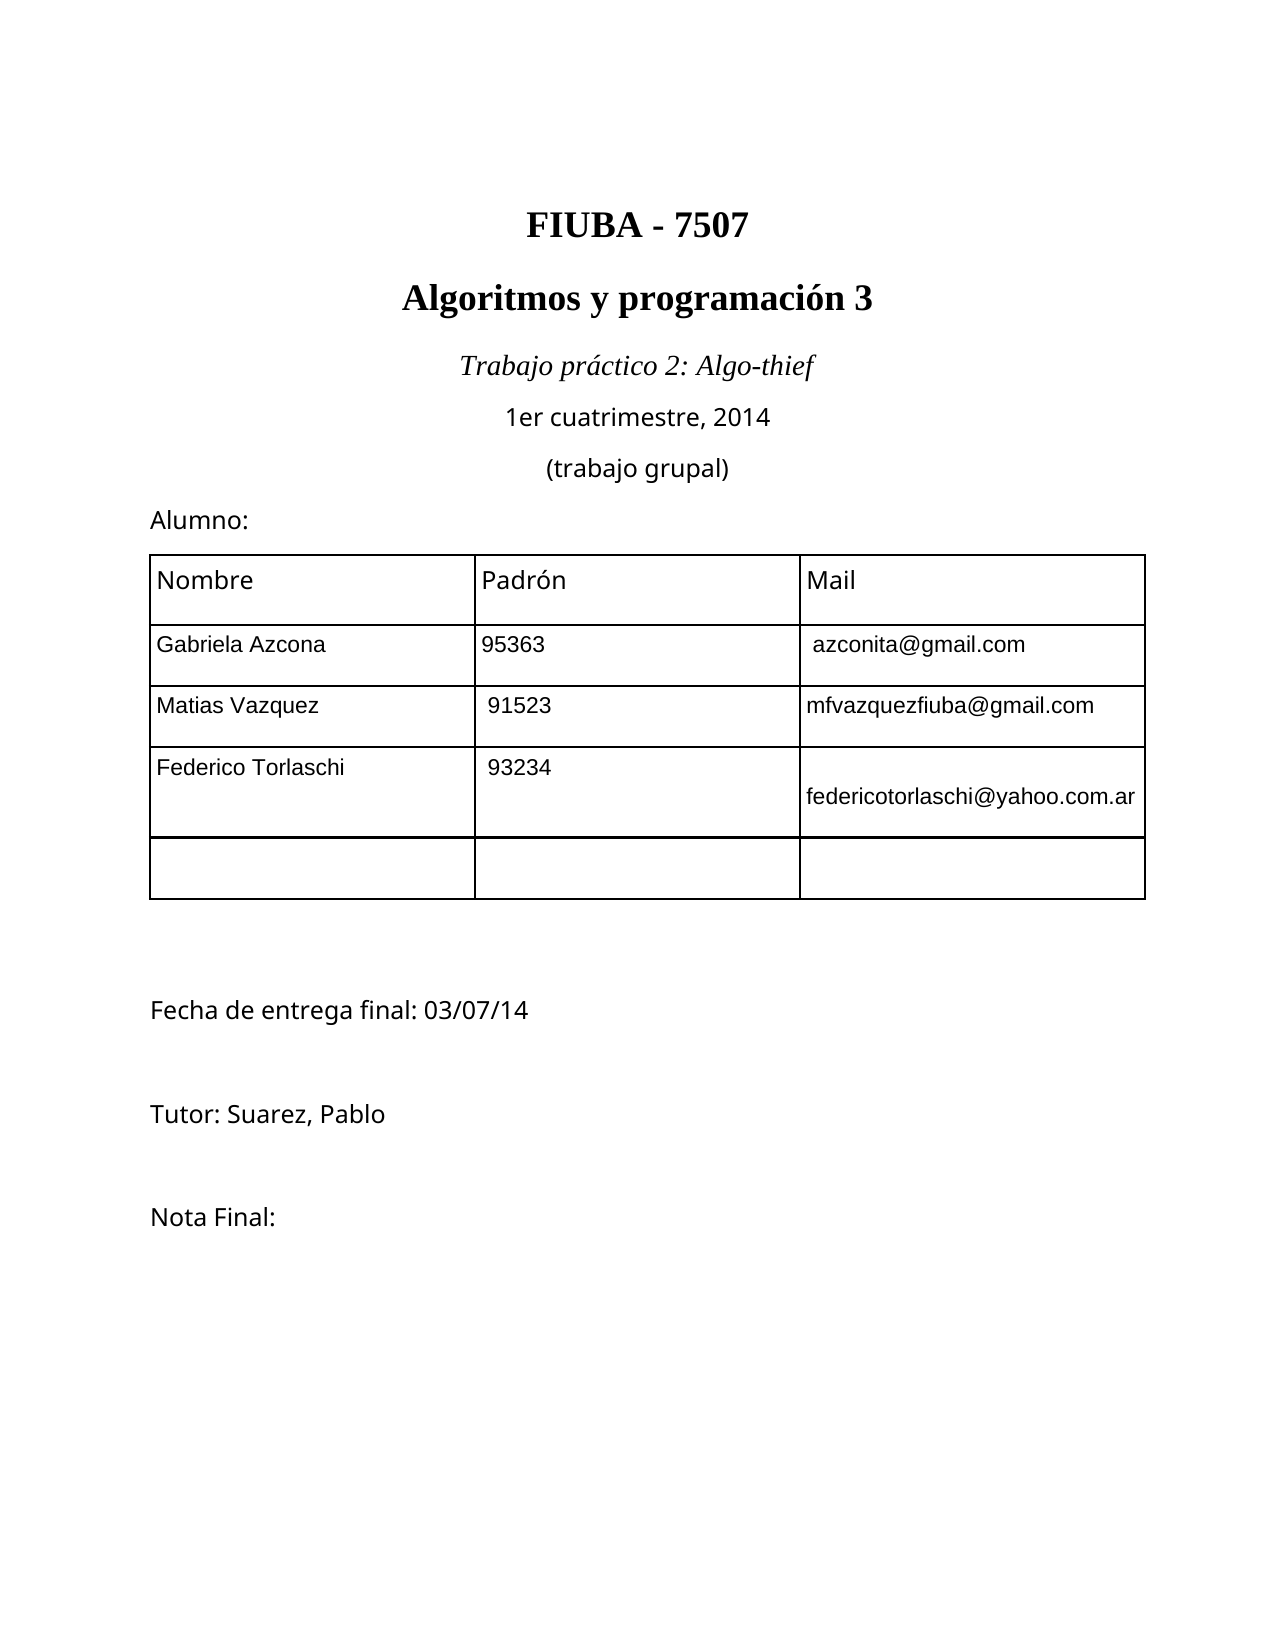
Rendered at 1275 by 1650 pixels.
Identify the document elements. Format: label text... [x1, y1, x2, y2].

table_cell federicotorlaschi@yahoo.com.ar [801, 748, 1144, 836]
table_cell [801, 839, 1144, 897]
table_cell 93234 [476, 748, 799, 836]
table_header Padrón [476, 556, 799, 624]
text Alumno: [150, 503, 1125, 537]
text Trabajo práctico 2: Algo-thief [150, 350, 1125, 382]
table_header Nombre [151, 556, 474, 624]
table_cell azconita@gmail.com [801, 626, 1144, 685]
text Tutor: Suarez, Pablo [150, 1096, 1125, 1130]
text FIUBA - 7507 [150, 204, 1125, 246]
table_cell [476, 839, 799, 897]
table_cell Gabriela Azcona [151, 626, 474, 685]
table_cell Federico Torlaschi [151, 748, 474, 836]
text Fecha de entrega final: 03/07/14 [150, 993, 1125, 1027]
text 1er cuatrimestre, 2014 [150, 399, 1125, 433]
table_cell Matias Vazquez [151, 687, 474, 746]
table_cell mfvazquezfiuba@gmail.com [801, 687, 1144, 746]
table_cell 95363 [476, 626, 799, 685]
table_cell 91523 [476, 687, 799, 746]
text (trabajo grupal) [150, 451, 1125, 485]
table_cell [151, 839, 474, 897]
table_header Mail [801, 556, 1144, 624]
text Nota Final: [150, 1200, 1125, 1234]
text Algoritmos y programación 3 [150, 277, 1125, 319]
